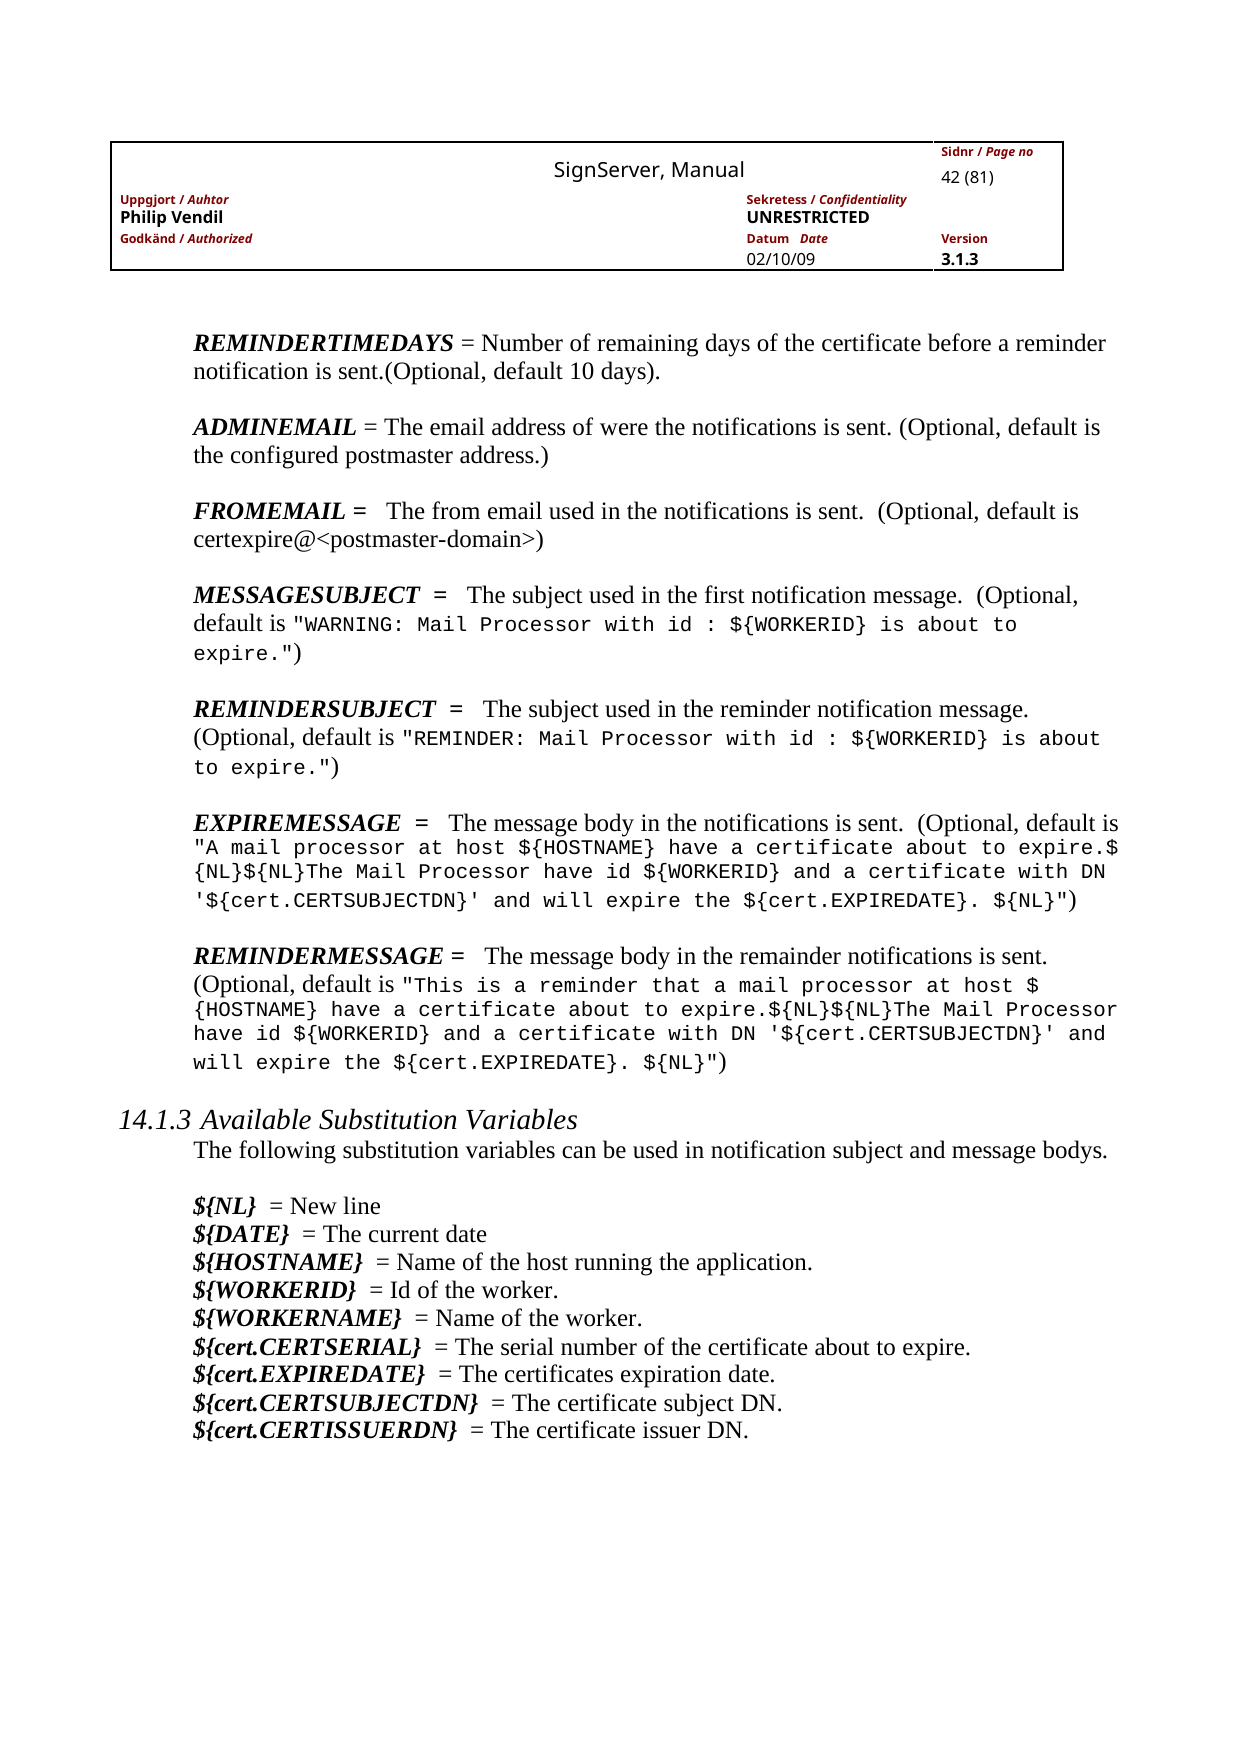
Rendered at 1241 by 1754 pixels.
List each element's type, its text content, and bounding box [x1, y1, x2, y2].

subtitle Available Substitution Variables [118, 1104, 1122, 1136]
text The following substitution variables can be used in notification subject and message bodys. [193, 1136, 1122, 1164]
text ${cert.CERTSUBJECTDN} = The certificate subject DN. [193, 1388, 1122, 1416]
text EXPIREMESSAGE = The message body in the notifications is sent. (Optional, default is "A mail processor at host ${HOSTNAME} have a certificate about to expire.${NL}${NL}The Mail Processor have id ${WORKERID} and a certificate with DN '${cert.CERTSUBJECTDN}' and will expire the ${cert.EXPIREDATE}. ${NL}") [193, 809, 1122, 914]
text REMINDERSUBJECT = The subject used in the reminder notification message. (Optional, default is "REMINDER: Mail Processor with id : ${WORKERID} is about to expire.") [193, 695, 1122, 781]
text ${cert.CERTSERIAL} = The serial number of the certificate about to expire. [193, 1332, 1122, 1360]
text ${NL} = New line [193, 1192, 1122, 1220]
text ${cert.CERTISSUERDN} = The certificate issuer DN. [193, 1416, 1122, 1444]
text FROMEMAIL = The from email used in the notifications is sent. (Optional, default is certexpire@<postmaster-domain>) [193, 497, 1122, 553]
text ${cert.EXPIREDATE} = The certificates expiration date. [193, 1360, 1122, 1388]
text ${WORKERNAME} = Name of the worker. [193, 1304, 1122, 1332]
text REMINDERTIMEDAYS = Number of remaining days of the certificate before a reminder notification is sent.(Optional, default 10 days). [193, 329, 1122, 385]
text ${DATE} = The current date [193, 1220, 1122, 1248]
text MESSAGESUBJECT = The subject used in the first notification message. (Optional, default is "WARNING: Mail Processor with id : ${WORKERID} is about to expire.") [193, 581, 1122, 667]
text REMINDERMESSAGE = The message body in the remainder notifications is sent. (Optional, default is "This is a reminder that a mail processor at host ${HOSTNAME} have a certificate about to expire.${NL}${NL}The Mail Processor have id ${WORKERID} and a certificate with DN '${cert.CERTSUBJECTDN}' and will expire the ${cert.EXPIREDATE}. ${NL}") [193, 942, 1122, 1076]
text ${HOSTNAME} = Name of the host running the application. [193, 1248, 1122, 1276]
text ${WORKERID} = Id of the worker. [193, 1276, 1122, 1304]
text ADMINEMAIL = The email address of were the notifications is sent. (Optional, default is the configured postmaster address.) [193, 413, 1122, 469]
